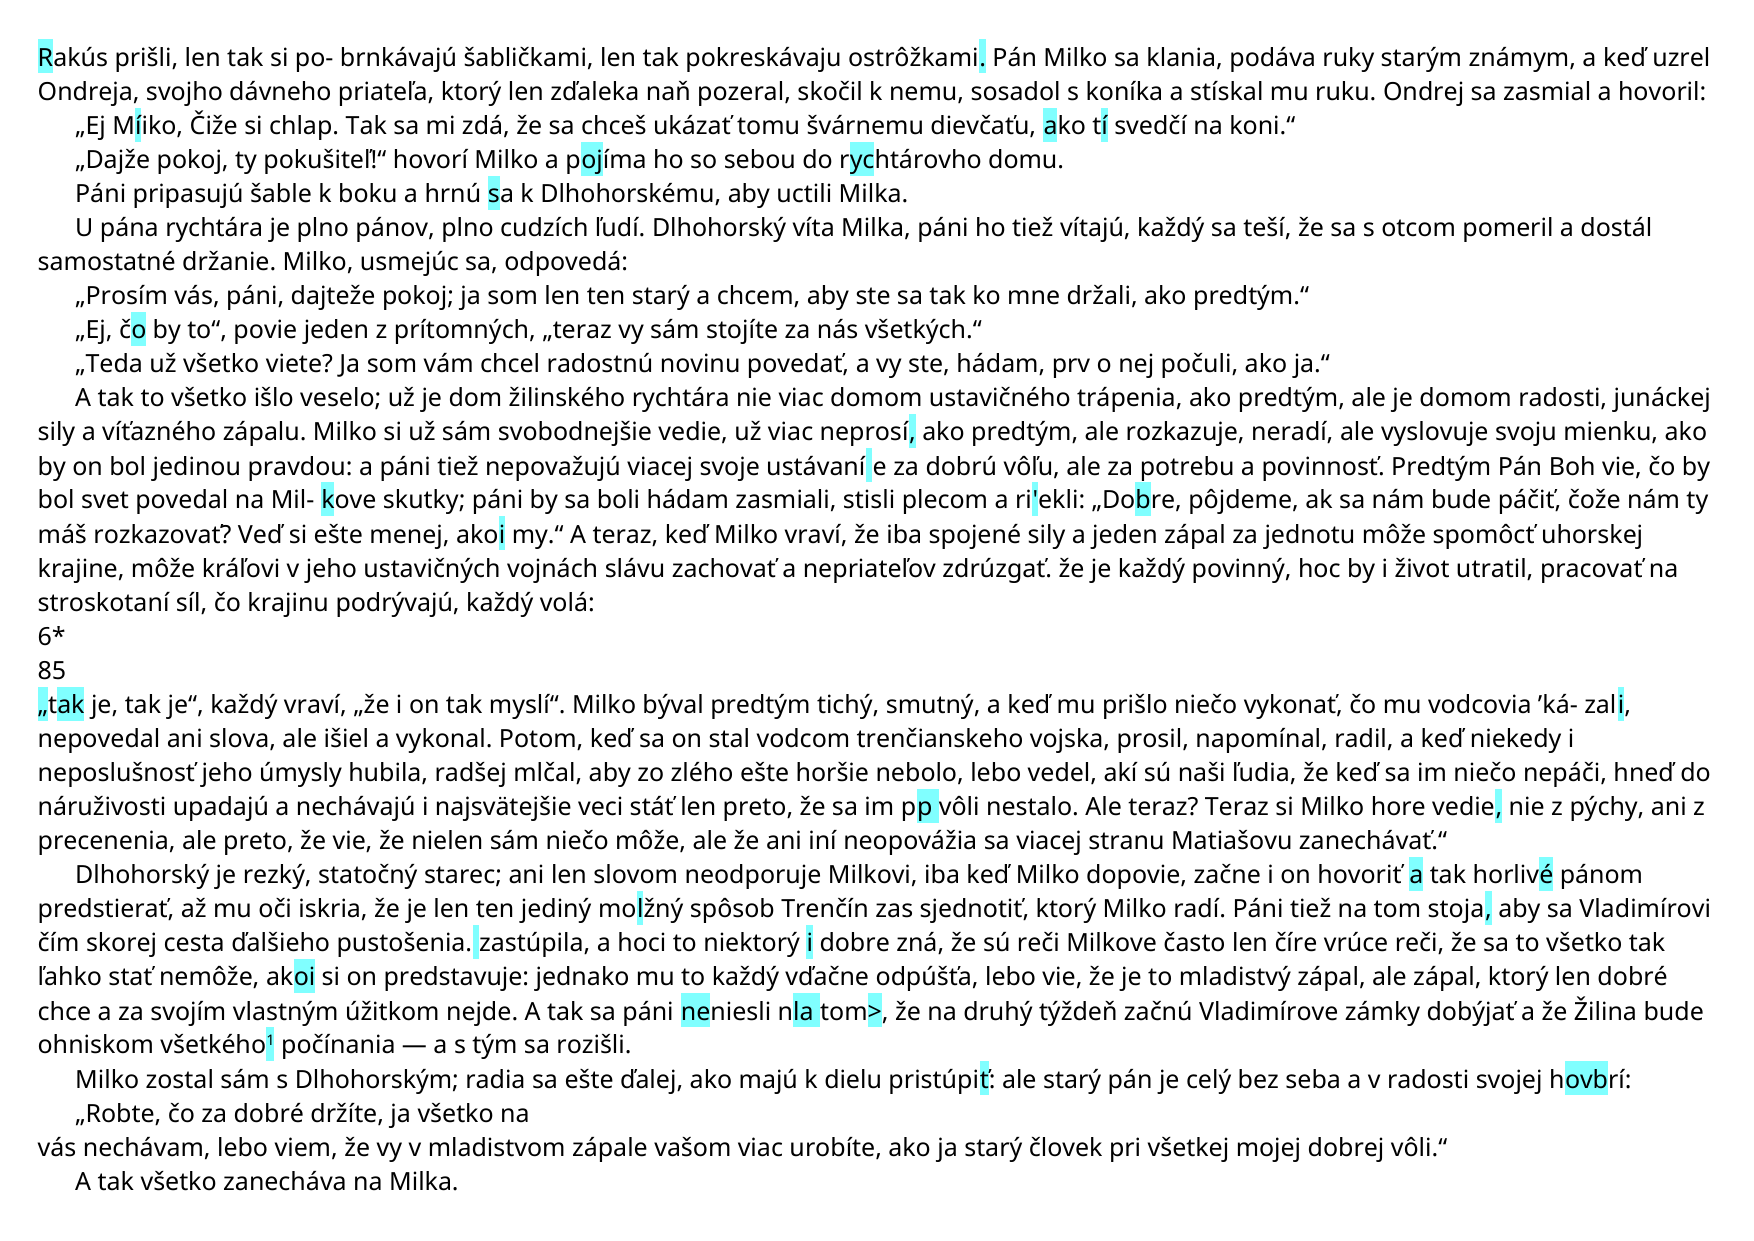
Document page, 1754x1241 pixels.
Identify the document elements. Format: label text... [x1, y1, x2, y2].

text Rakús prišli, len tak si po- brnkávajú šabličkami, len tak pokreskávaju ostrôžkami. Pán Milko sa klania, podáva ruky starým známym, a keď uzrel Ondreja, svojho dávneho priateľa, ktorý len zďaleka naň pozeral, skočil k nemu, sosadol s koníka a stískal mu ruku. Ondrej sa zasmial a hovoril: [37, 39, 1716, 107]
text vás nechávam, lebo viem, že vy v mladistvom zápale vašom viac urobíte, ako ja starý človek pri všetkej mojej dobrej vôli.“ [37, 1129, 1716, 1163]
text „tak je, tak je“, každý vraví, „že i on tak myslí“. Milko býval predtým tichý, smutný, a keď mu prišlo niečo vykonať, čo mu vodcovia ’ká- zali, nepovedal ani slova, ale išiel a vykonal. Potom, keď sa on stal vodcom trenčianskeho vojska, prosil, napomínal, radil, a keď niekedy i neposlušnosť jeho úmysly hubila, radšej mlčal, aby zo zlého ešte horšie nebolo, lebo vedel, akí sú naši ľudia, že keď sa im niečo nepáči, hneď do náruživosti upadajú a nechávajú i najsvätejšie veci stáť len preto, že sa im pp vôli nestalo. Ale teraz? Teraz si Milko hore vedie, nie z pýchy, ani z precenenia, ale preto, že vie, že nielen sám niečo môže, ale že ani iní neopovážia sa viacej stranu Matiašovu zanechávať.“ [37, 687, 1716, 857]
text Milko zostal sám s Dlhohorským; radia sa ešte ďalej, ako majú k dielu pristúpiť: ale starý pán je celý bez seba a v radosti svojej hovbrí: [37, 1061, 1716, 1095]
text 85 [37, 652, 1716, 687]
text „Teda už všetko viete? Ja som vám chcel radostnú novinu povedať, a vy ste, hádam, prv o nej počuli, ako ja.“ [37, 346, 1716, 380]
text „Prosím vás, páni, dajteže pokoj; ja som len ten starý a chcem, aby ste sa tak ko mne držali, ako predtým.“ [37, 278, 1716, 312]
text „Ej, čo by to“, povie jeden z prítomných, „teraz vy sám stojíte za nás všetkých.“ [37, 312, 1716, 346]
text A tak to všetko išlo veselo; už je dom žilinského rychtára nie viac domom ustavičného trápenia, ako predtým, ale je domom radosti, junáckej sily a víťazného zápalu. Milko si už sám svobodnejšie vedie, už viac neprosí, ako predtým, ale rozkazuje, neradí, ale vyslovuje svoju mienku, ako by on bol jedinou pravdou: a páni tiež nepovažujú viacej svoje ustávaní e za dobrú vôľu, ale za potrebu a povinnosť. Predtým Pán Boh vie, čo by bol svet povedal na Mil- kove skutky; páni by sa boli hádam zasmiali, stisli plecom a ri'ekli: „Dobre, pôjdeme, ak sa nám bude páčiť, čože nám ty máš rozkazovať? Veď si ešte menej, akoi my.“ A teraz, keď Milko vraví, že iba spojené sily a jeden zápal za jednotu môže spomôcť uhorskej krajine, môže kráľovi v jeho ustavičných vojnách slávu zachovať a nepriateľov zdrúzgať. že je každý povinný, hoc by i život utratil, pracovať na stroskotaní síl, čo krajinu podrývajú, každý volá: [37, 380, 1716, 618]
text Páni pripasujú šable k boku a hrnú sa k Dlhohorskému, aby uctili Milka. [37, 176, 1716, 210]
text „Robte, čo za dobré držíte, ja všetko na [37, 1095, 1716, 1129]
text A tak všetko zanecháva na Milka. [37, 1163, 1716, 1197]
text U pána rychtára je plno pánov, plno cudzích ľudí. Dlhohorský víta Milka, páni ho tiež vítajú, každý sa teší, že sa s otcom pomeril a dostál samostatné držanie. Milko, usmejúc sa, odpovedá: [37, 210, 1716, 278]
text „Dajže pokoj, ty pokušiteľ!“ hovorí Milko a pojíma ho so sebou do rychtárovho domu. [37, 142, 1716, 176]
text „Ej Míiko, Čiže si chlap. Tak sa mi zdá, že sa chceš ukázať tomu švárnemu dievčaťu, ako tí svedčí na koni.“ [37, 107, 1716, 142]
text 6* [37, 618, 1716, 652]
text Dlhohorský je rezký, statočný starec; ani len slovom neodporuje Milkovi, iba keď Milko dopovie, začne i on hovoriť a tak horlivé pánom predstierať, až mu oči iskria, že je len ten jediný molžný spôsob Trenčín zas sjednotiť, ktorý Milko radí. Páni tiež na tom stoja, aby sa Vladimírovi čím skorej cesta ďalšieho pustošenia. zastúpila, a hoci to niektorý i dobre zná, že sú reči Milkove často len číre vrúce reči, že sa to všetko tak ľahko stať nemôže, akoi si on predstavuje: jednako mu to každý vďačne odpúšťa, lebo vie, že je to mladistvý zápal, ale zápal, ktorý len dobré chce a za svojím vlastným úžitkom nejde. A tak sa páni neniesli nla tom>, že na druhý týždeň začnú Vladimírove zámky dobýjať a že Žilina bude ohniskom všetkého1 počínania — a s tým sa rozišli. [37, 857, 1716, 1061]
